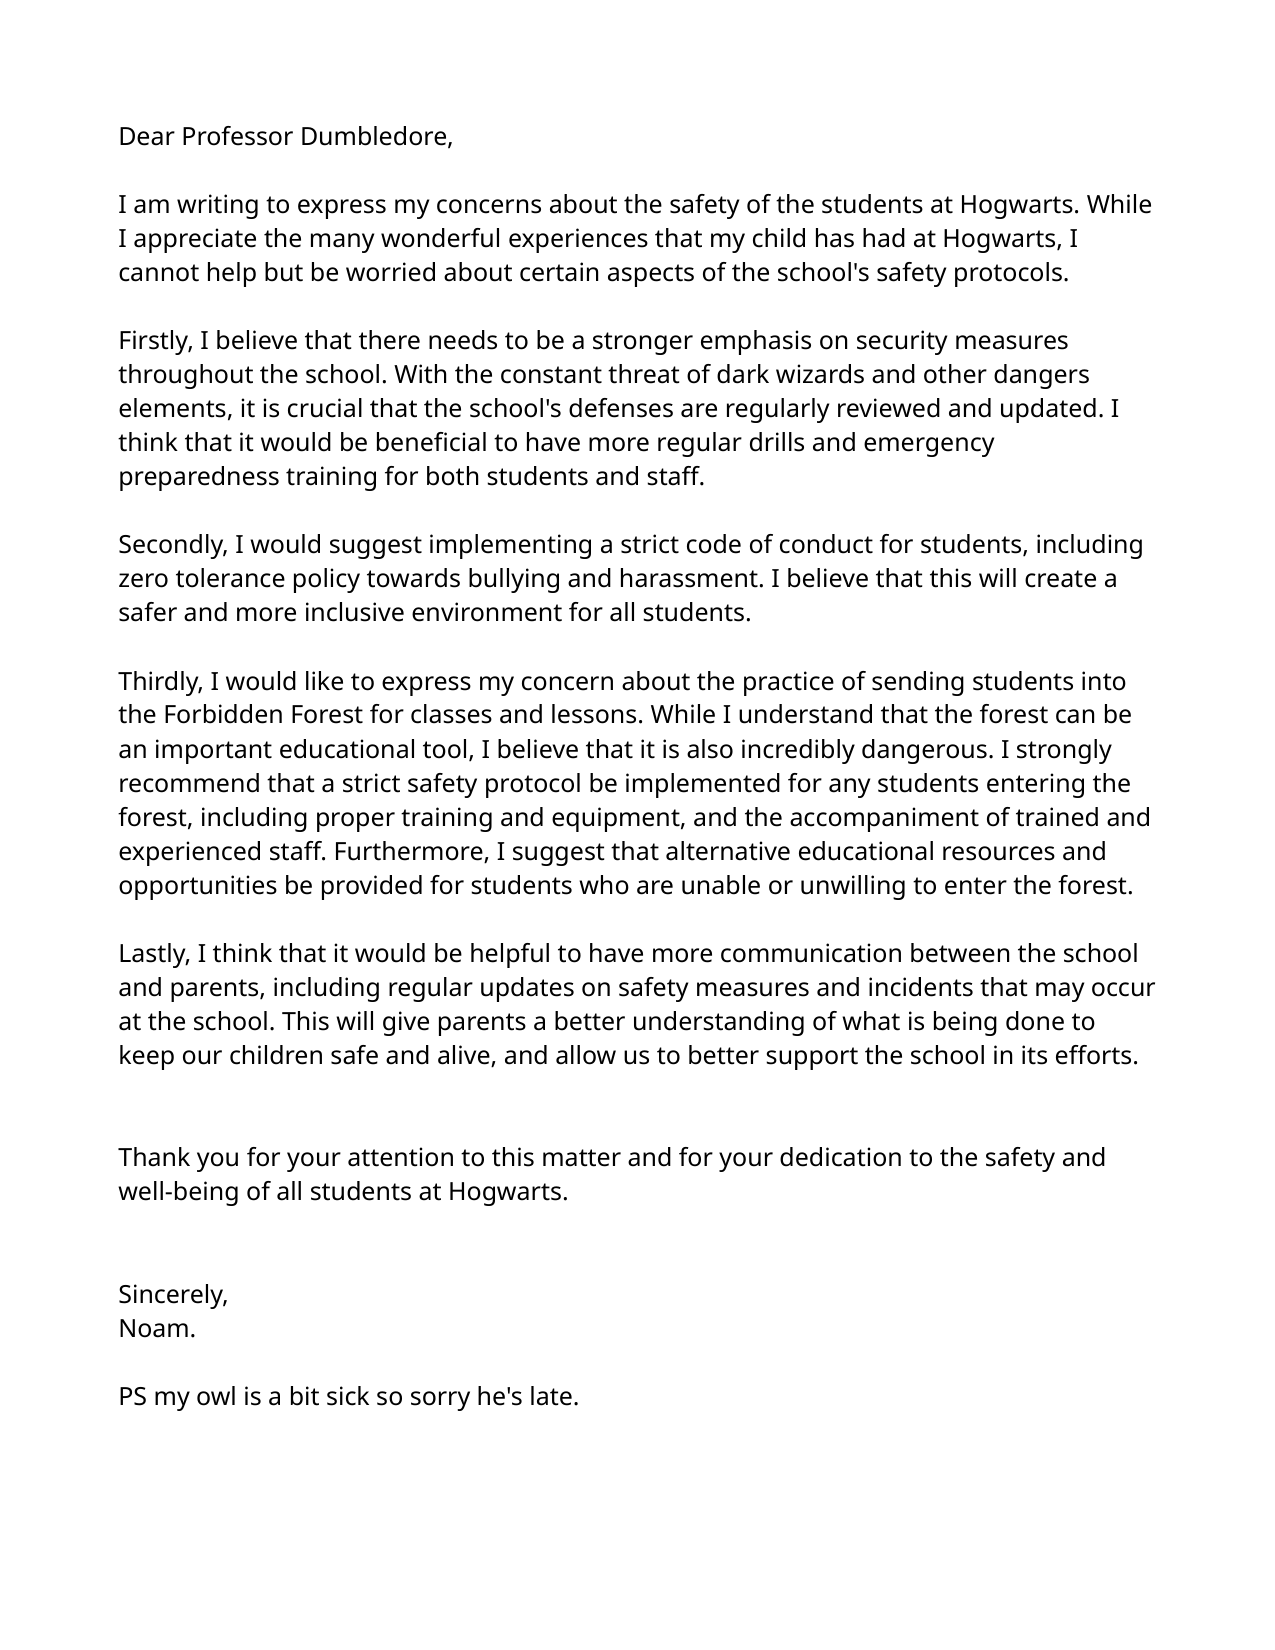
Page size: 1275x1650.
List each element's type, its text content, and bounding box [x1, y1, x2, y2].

text Thirdly, I would like to express my concern about the practice of sending students into the Forbidden Forest for classes and lessons. While I understand that the forest can be an important educational tool, I believe that it is also incredibly dangerous. I strongly recommend that a strict safety protocol be implemented for any students entering the forest, including proper training and equipment, and the accompaniment of trained and experienced staff. Furthermore, I suggest that alternative educational resources and opportunities be provided for students who are unable or unwilling to enter the forest. [118, 663, 1157, 902]
text I am writing to express my concerns about the safety of the students at Hogwarts. While I appreciate the many wonderful experiences that my child has had at Hogwarts, I cannot help but be worried about certain aspects of the school's safety protocols. [118, 186, 1157, 288]
text Noam. [118, 1310, 1157, 1344]
text Thank you for your attention to this matter and for your dedication to the safety and well-being of all students at Hogwarts. [118, 1140, 1157, 1208]
text Firstly, I believe that there needs to be a stronger emphasis on security measures throughout the school. With the constant threat of dark wizards and other dangers elements, it is crucial that the school's defenses are regularly reviewed and updated. I think that it would be beneficial to have more regular drills and emergency preparedness training for both students and staff. [118, 322, 1157, 493]
text Sincerely, [118, 1276, 1157, 1310]
text Lastly, I think that it would be helpful to have more communication between the school and parents, including regular updates on safety measures and incidents that may occur at the school. This will give parents a better understanding of what is being done to keep our children safe and alive, and allow us to better support the school in its efforts. [118, 936, 1157, 1072]
text Secondly, I would suggest implementing a strict code of conduct for students, including zero tolerance policy towards bullying and harassment. I believe that this will create a safer and more inclusive environment for all students. [118, 527, 1157, 629]
text Dear Professor Dumbledore, [118, 118, 1157, 152]
text PS my owl is a bit sick so sorry he's late. [118, 1378, 1157, 1412]
